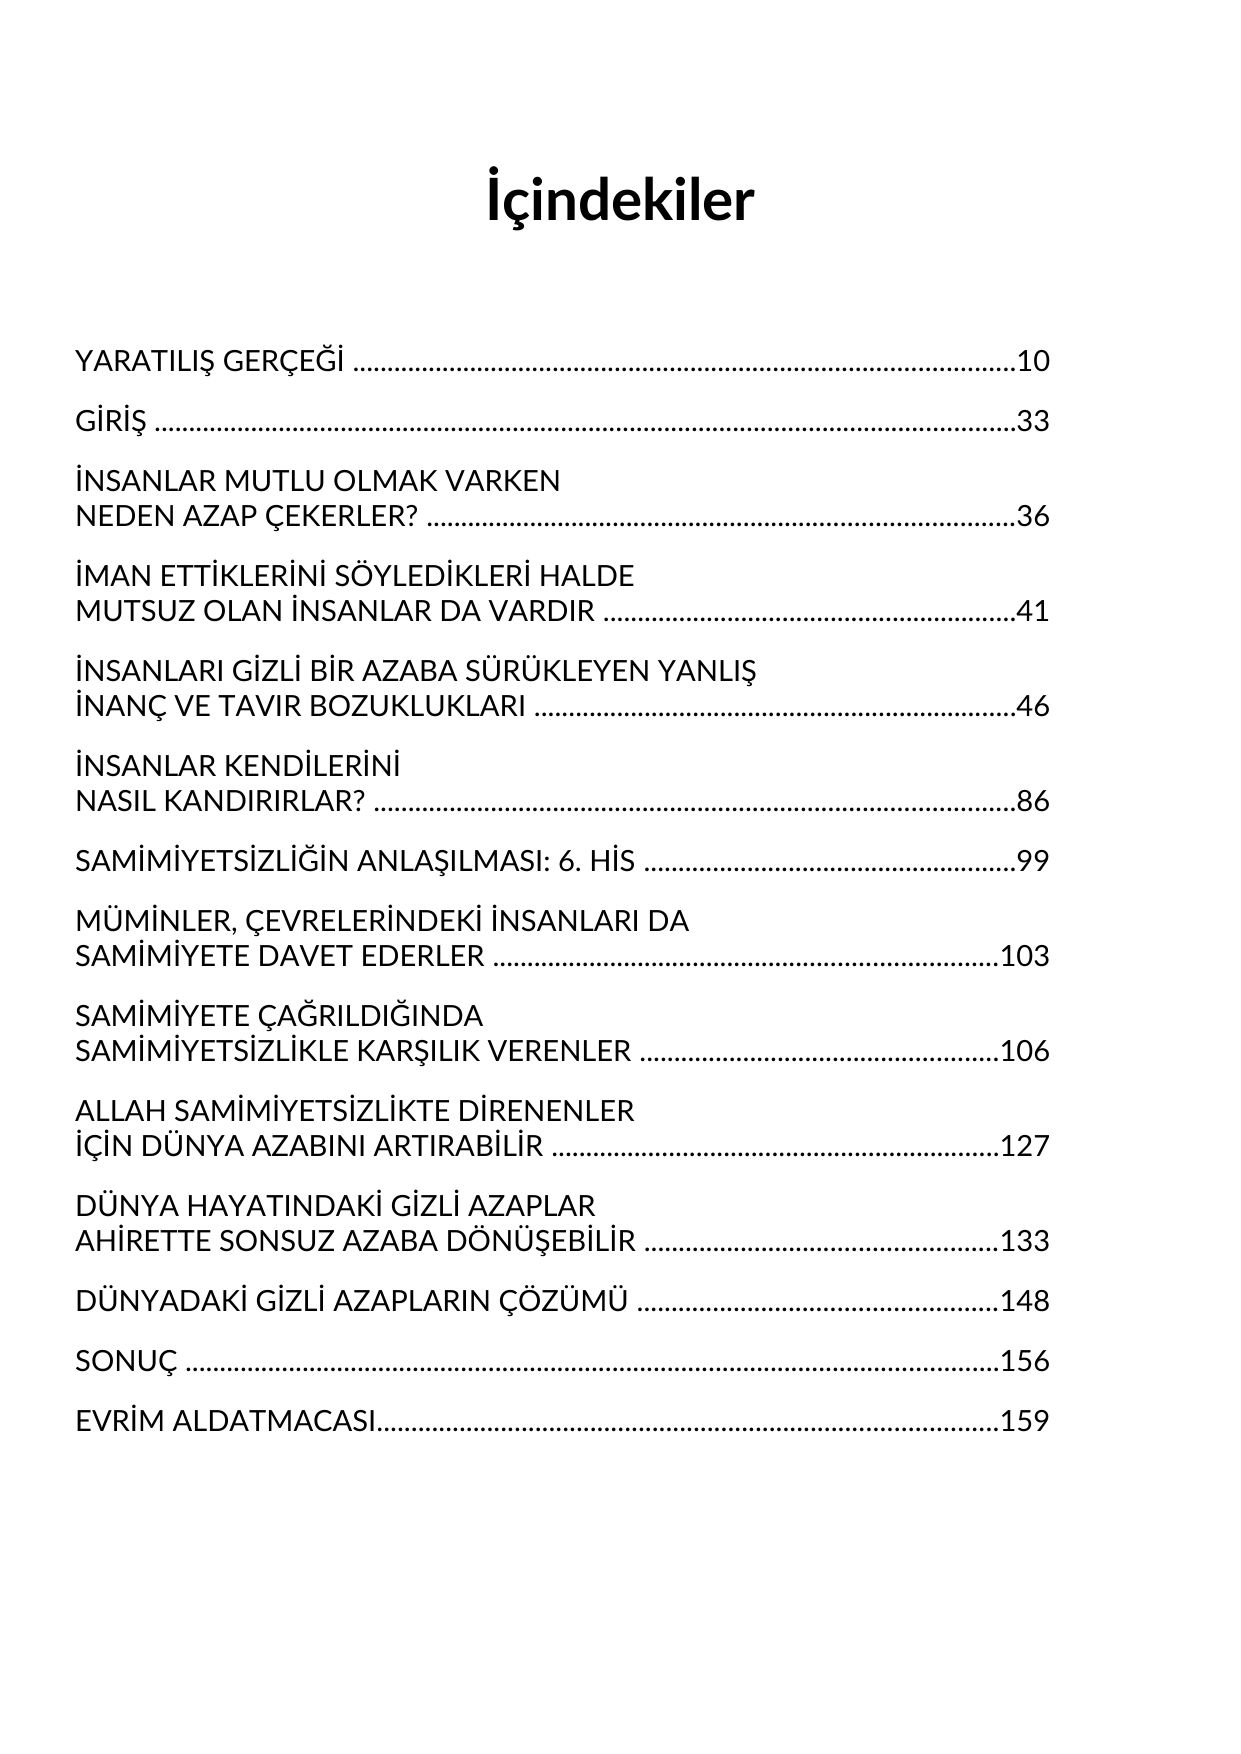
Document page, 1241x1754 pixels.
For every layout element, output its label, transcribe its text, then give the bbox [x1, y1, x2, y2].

subtitle DÜNYADAKİ GİZLİ AZAPLARIN ÇÖZÜMÜ 148 [75, 1283, 1165, 1318]
subtitle İNSANLAR MUTLU OLMAK VARKEN NEDEN AZAP ÇEKERLER? 36 [75, 463, 1165, 533]
subtitle EVRİM ALDATMACASI 159 [75, 1403, 1165, 1438]
subtitle GİRİŞ 33 [75, 403, 1165, 438]
subtitle İçindekiler [75, 162, 1165, 232]
subtitle ALLAH SAMİMİYETSİZLİKTE DİRENENLER İÇİN DÜNYA AZABINI ARTIRABİLİR 127 [75, 1093, 1165, 1163]
subtitle SONUÇ 156 [75, 1343, 1165, 1378]
subtitle DÜNYA HAYATINDAKİ GİZLİ AZAPLAR AHİRETTE SONSUZ AZABA DÖNÜŞEBİLİR 133 [75, 1188, 1165, 1258]
subtitle MÜMİNLER, ÇEVRELERİNDEKİ İNSANLARI DA SAMİMİYETE DAVET EDERLER 103 [75, 903, 1165, 973]
subtitle İNSANLARI GİZLİ BİR AZABA SÜRÜKLEYEN YANLIŞ İNANÇ VE TAVIR BOZUKLUKLARI 46 [75, 653, 1165, 723]
subtitle İNSANLAR KENDİLERİNİ NASIL KANDIRIRLAR? 86 [75, 748, 1165, 818]
subtitle SAMİMİYETE ÇAĞRILDIĞINDA SAMİMİYETSİZLİKLE KARŞILIK VERENLER 106 [75, 998, 1165, 1068]
subtitle SAMİMİYETSİZLİĞİN ANLAŞILMASI: 6. HİS 99 [75, 843, 1165, 878]
subtitle YARATILIŞ GERÇEĞİ 10 [75, 343, 1165, 378]
subtitle İMAN ETTİKLERİNİ SÖYLEDİKLERİ HALDE MUTSUZ OLAN İNSANLAR DA VARDIR 41 [75, 558, 1165, 628]
